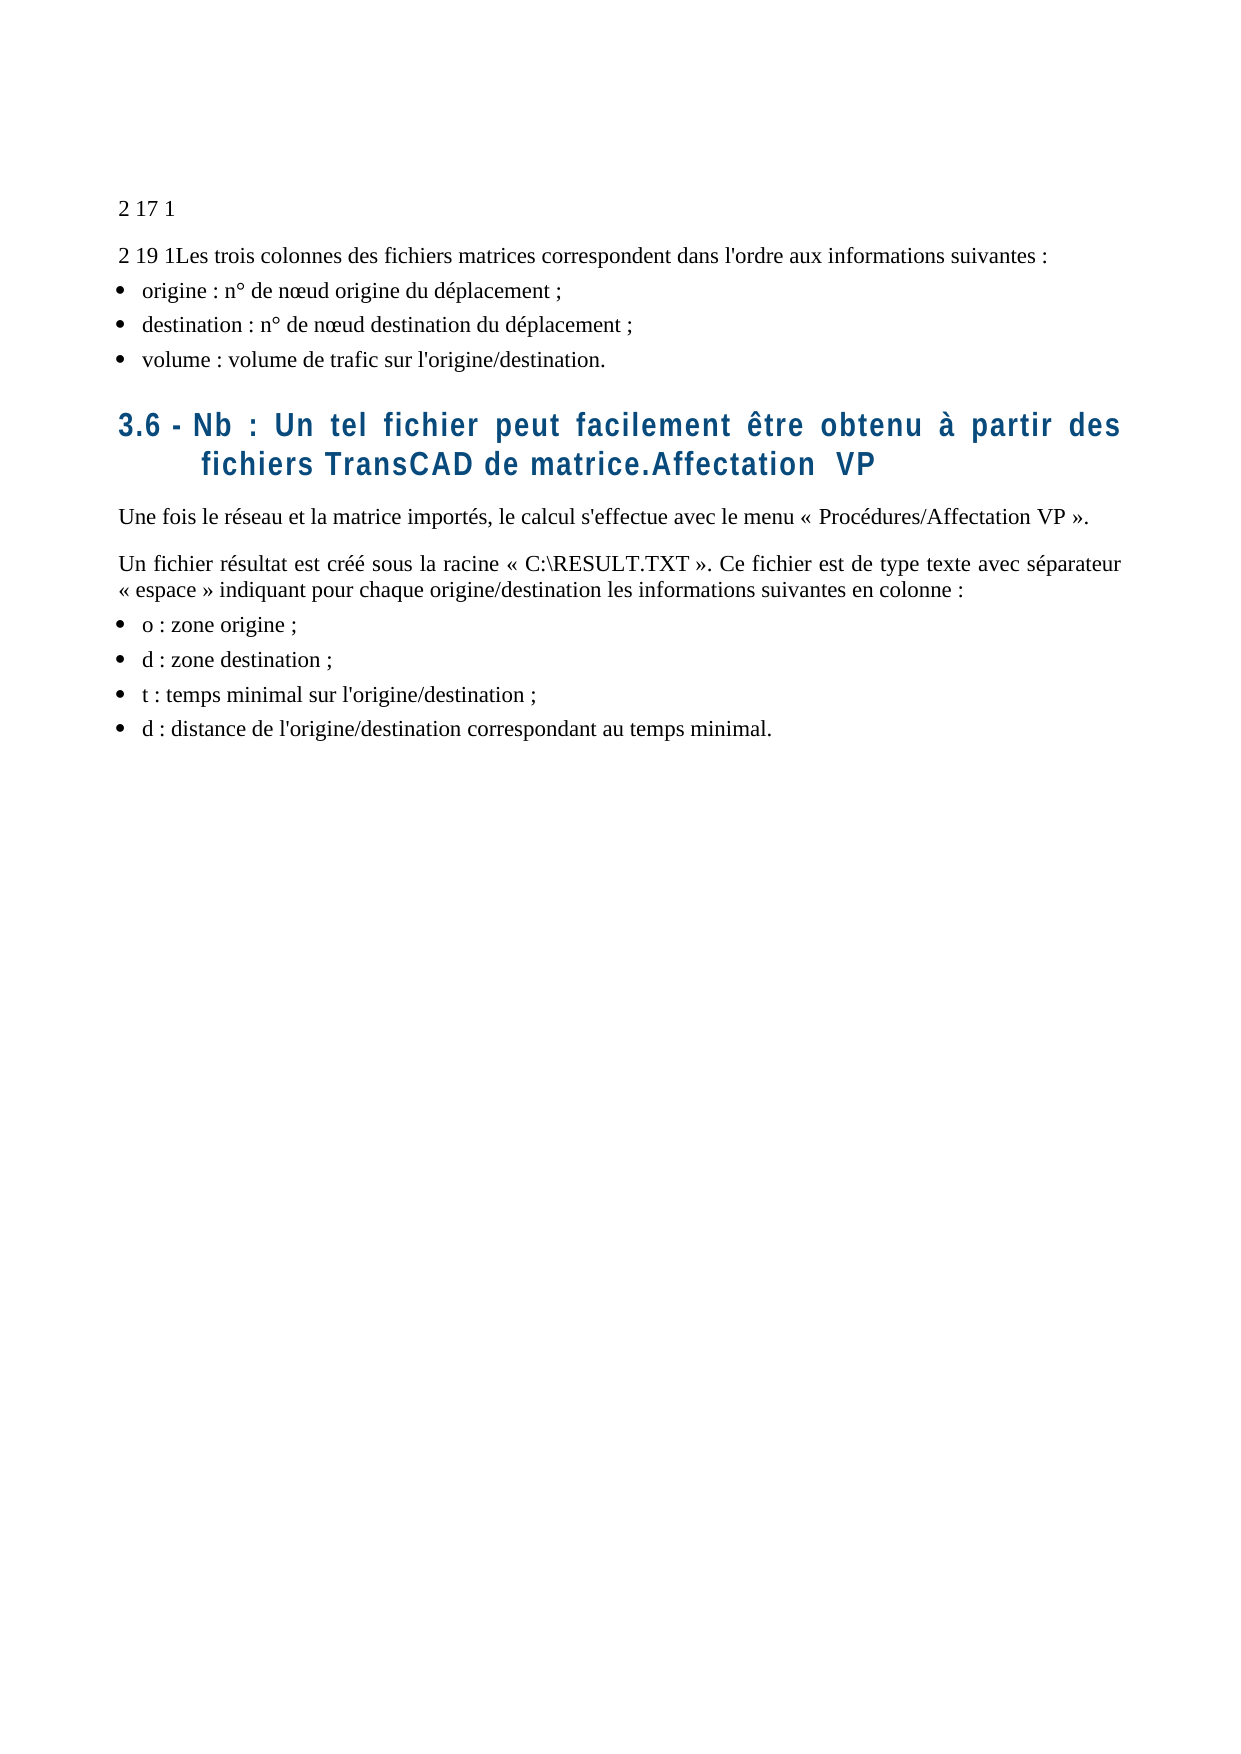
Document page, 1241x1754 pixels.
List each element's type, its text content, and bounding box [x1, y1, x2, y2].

list o : zone origine ; [116, 611, 1127, 638]
list d : zone destination ; [116, 646, 1127, 672]
list t : temps minimal sur l'origine/destination ; [116, 681, 1127, 707]
list volume : volume de trafic sur l'origine/destination. [116, 346, 1127, 372]
list d : distance de l'origine/destination correspondant au temps minimal. [116, 715, 1127, 742]
list destination : n° de nœud destination du déplacement ; [116, 311, 1127, 338]
list origine : n° de nœud origine du déplacement ; [116, 277, 1127, 303]
text 2 19 1Les trois colonnes des fichiers matrices correspondent dans l'ordre aux informations suivantes : [118, 242, 1122, 268]
text Une fois le réseau et la matrice importés, le calcul s'effectue avec le menu « Procédures/Affectation VP ». [118, 503, 1122, 529]
subtitle Nb : Un tel fichier peut facilement être obtenu à partir des fichiers TransCAD de matrice.Affectation VP [118, 406, 1122, 482]
text 2 17 1 [118, 195, 1122, 221]
text Un fichier résultat est créé sous la racine « C:\RESULT.TXT ». Ce fichier est de type texte avec séparateur « espace » indiquant pour chaque origine/destination les informations suivantes en colonne : [118, 550, 1122, 603]
